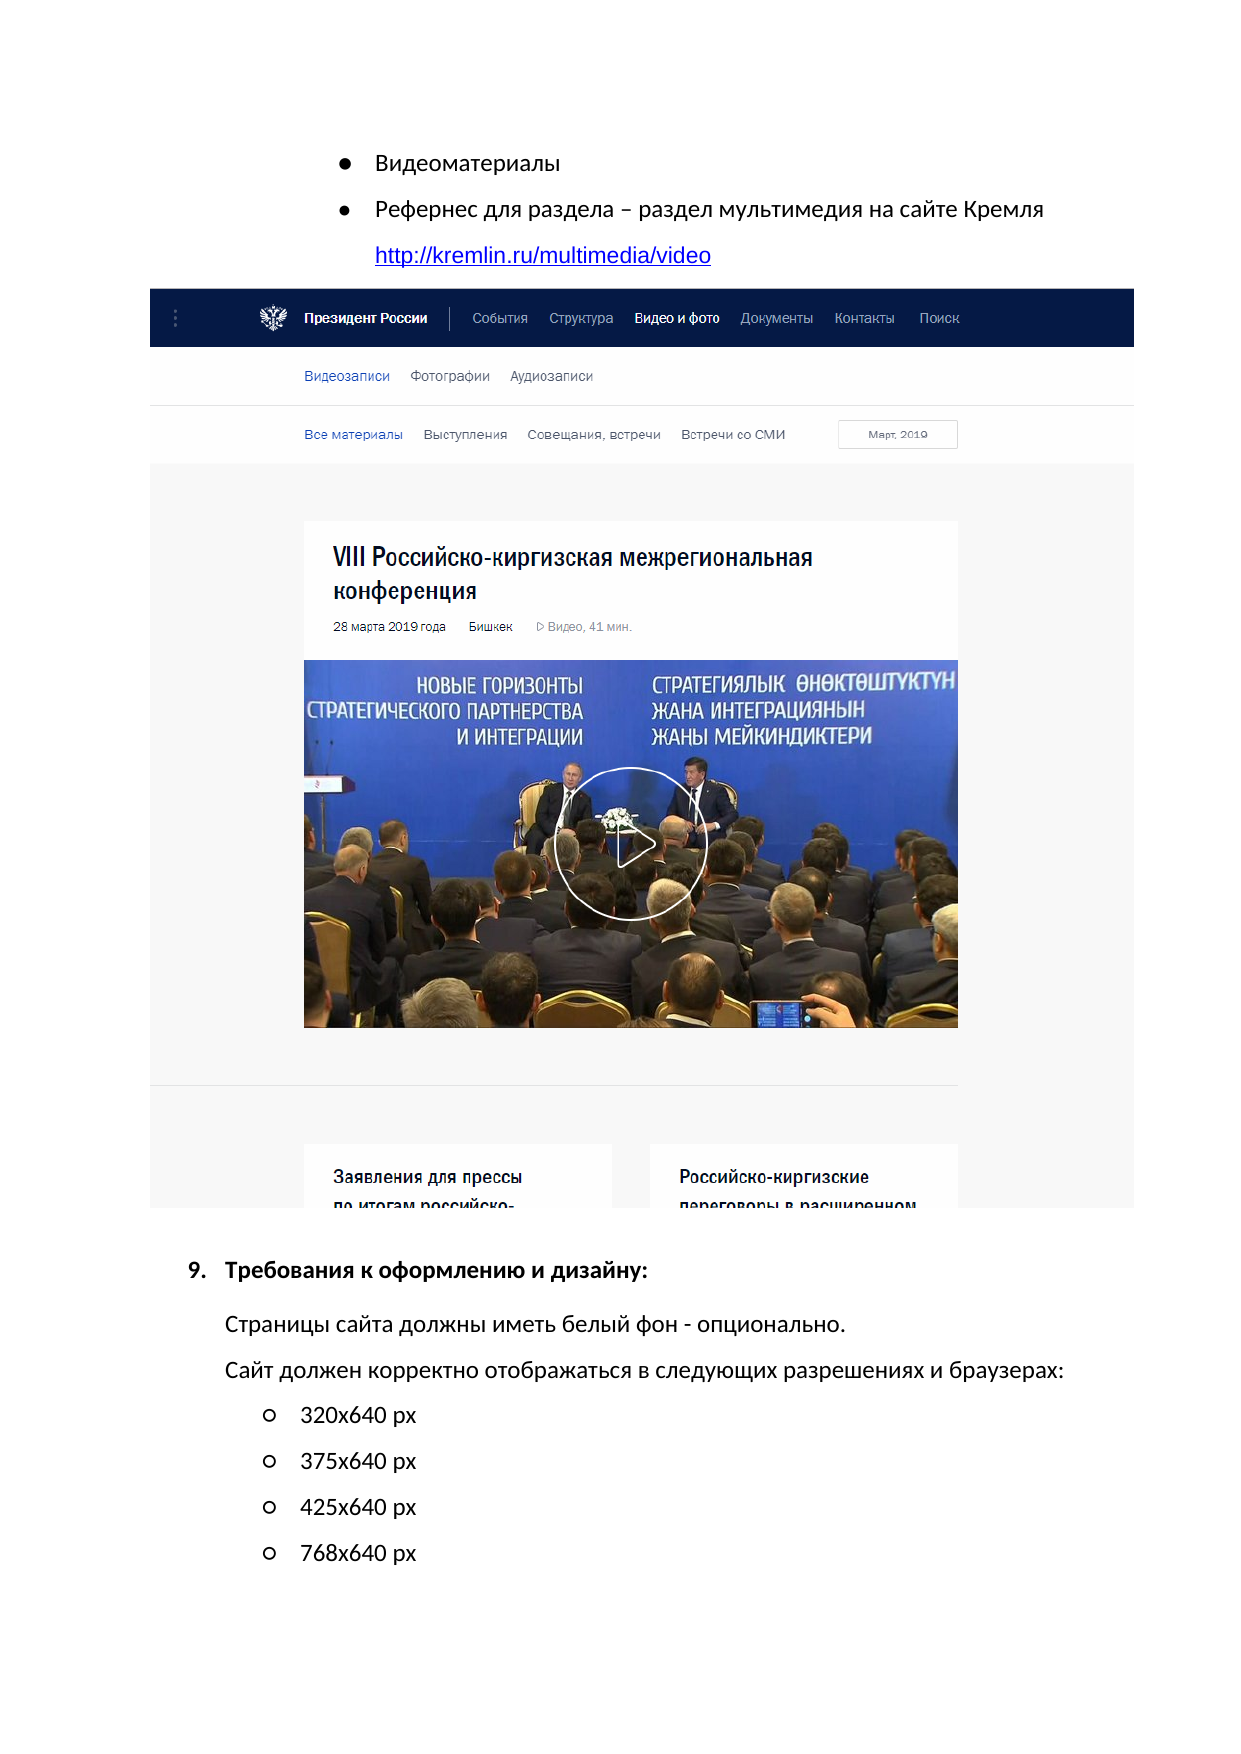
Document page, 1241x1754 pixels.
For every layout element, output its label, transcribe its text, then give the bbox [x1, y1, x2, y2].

list 375x640 px [262, 1445, 1240, 1476]
list Видеоматериалы [337, 148, 1240, 178]
text Сайт должен корректно отображаться в следующих разрешениях и браузерах: [225, 1354, 1240, 1384]
picture [150, 284, 1134, 1208]
list 768x640 px [262, 1537, 1240, 1567]
list 425x640 px [262, 1491, 1240, 1522]
list 320x640 px [262, 1399, 1240, 1430]
list Рефернес для раздела – раздел мультимедия на сайте Кремля http://kremlin.ru/multimedia/video [337, 193, 1240, 269]
text Страницы сайта должны иметь белый фон - опционально. [225, 1308, 1240, 1339]
subtitle Требования к оформлению и дизайну: [187, 1254, 1240, 1284]
